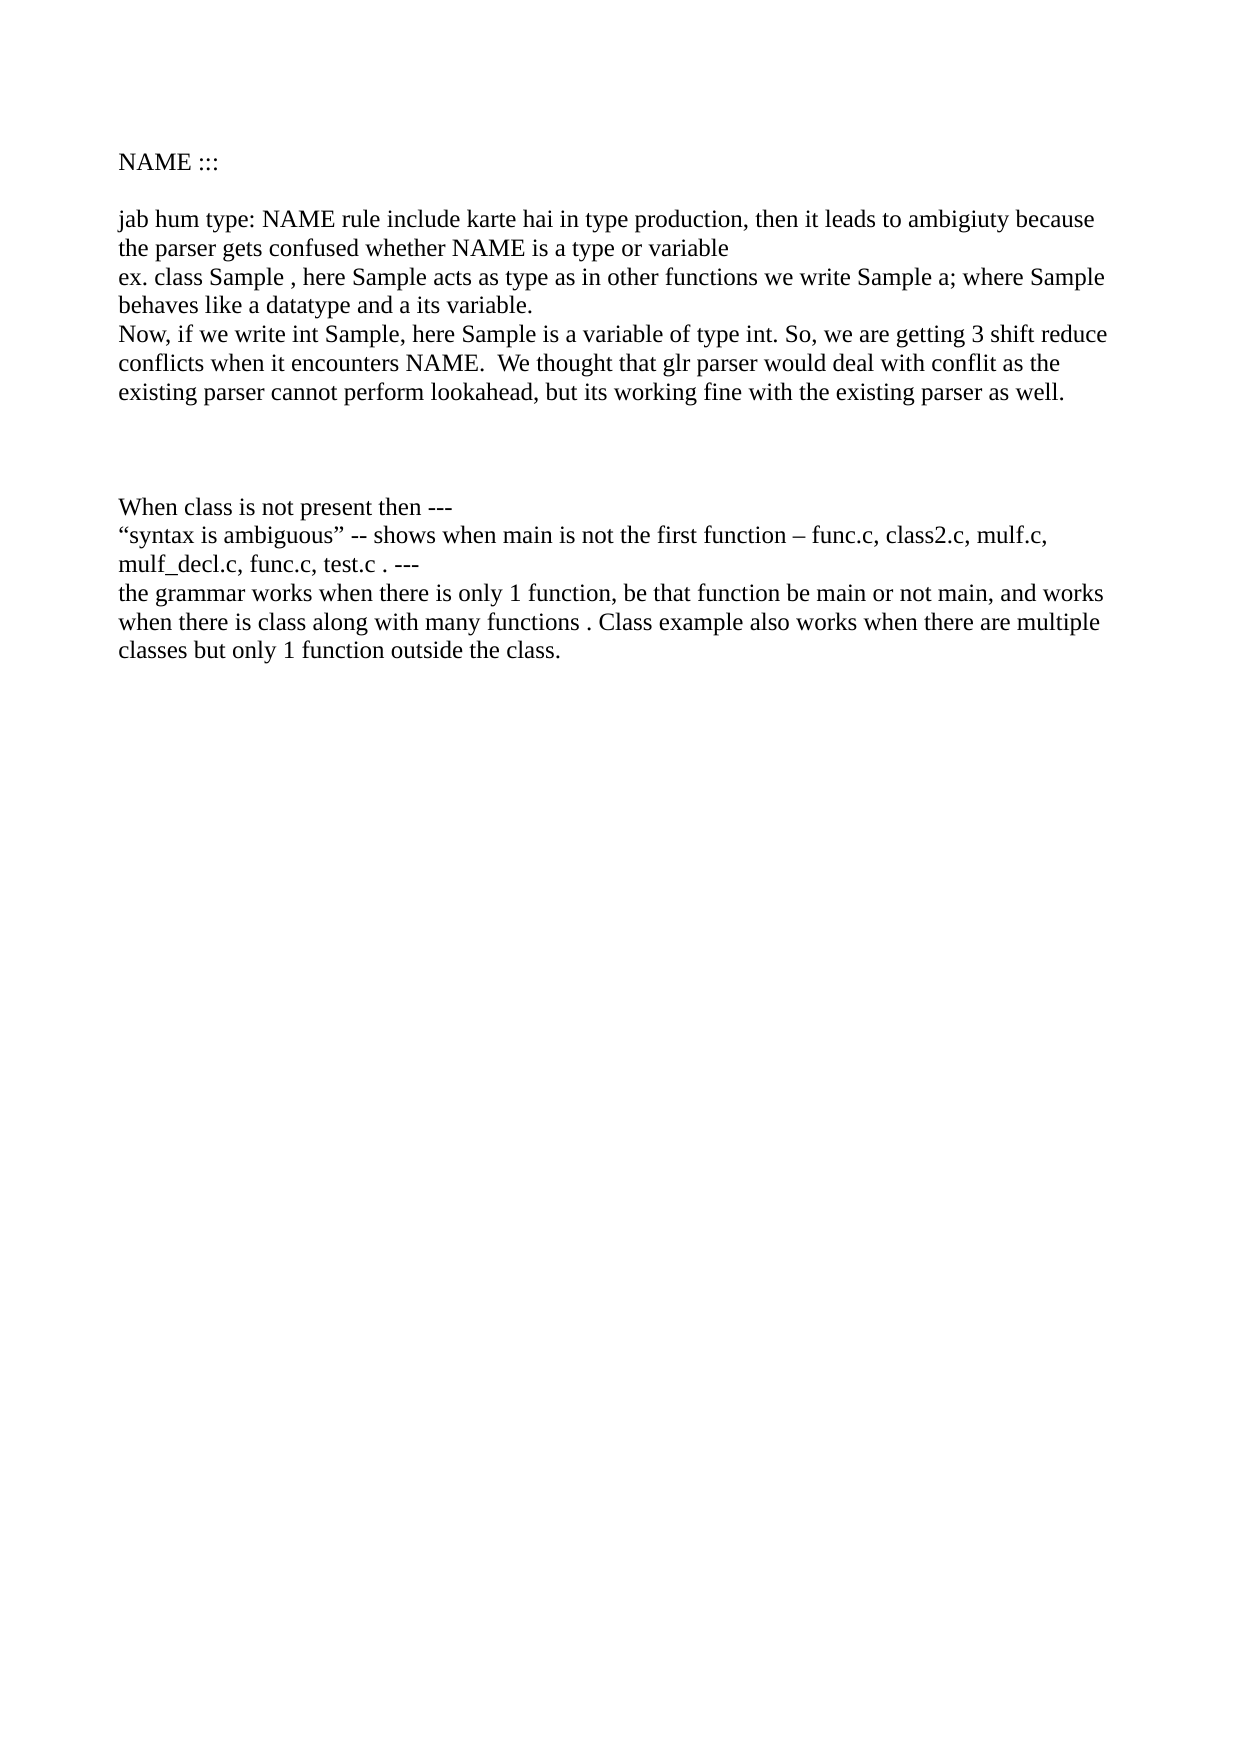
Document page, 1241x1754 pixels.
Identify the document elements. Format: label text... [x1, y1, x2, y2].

text Now, if we write int Sample, here Sample is a variable of type int. So, we are getting 3 shift reduce conflicts when it encounters NAME. We thought that glr parser would deal with conflit as the existing parser cannot perform lookahead, but its working fine with the existing parser as well. [118, 319, 1122, 406]
text ex. class Sample , here Sample acts as type as in other functions we write Sample a; where Sample behaves like a datatype and a its variable. [118, 262, 1122, 319]
text “syntax is ambiguous” -- shows when main is not the first function – func.c, class2.c, mulf.c, mulf_decl.c, func.c, test.c . --- [118, 521, 1122, 578]
text the grammar works when there is only 1 function, be that function be main or not main, and works when there is class along with many functions . Class example also works when there are multiple classes but only 1 function outside the class. [118, 578, 1122, 664]
text When class is not present then --- [118, 492, 1122, 521]
text NAME ::: [118, 147, 1122, 176]
text jab hum type: NAME rule include karte hai in type production, then it leads to ambigiuty because the parser gets confused whether NAME is a type or variable [118, 204, 1122, 262]
